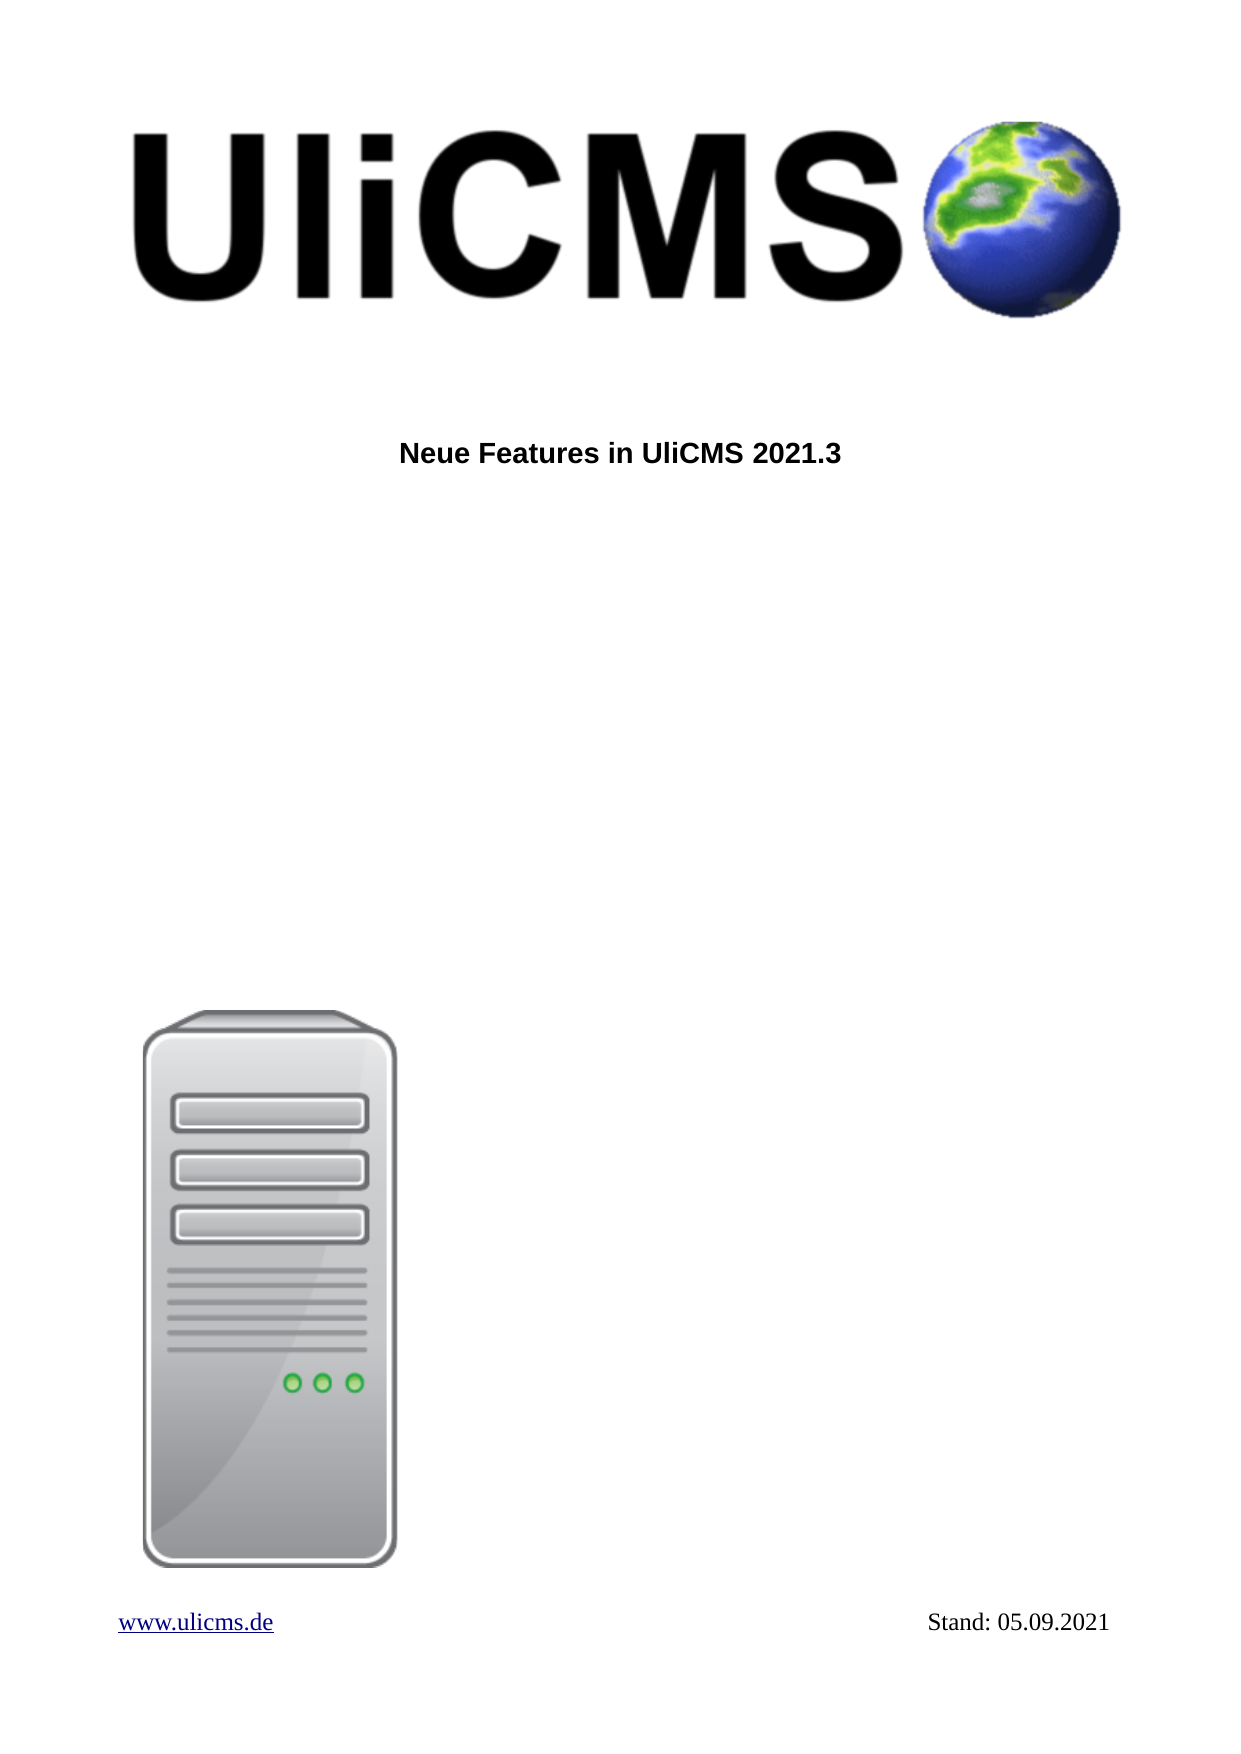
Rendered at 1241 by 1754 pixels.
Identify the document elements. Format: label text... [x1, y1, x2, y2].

picture [142, 1010, 398, 1568]
picture [118, 118, 1123, 326]
subtitle Neue Features in UliCMS 2021.3 [118, 436, 1122, 470]
